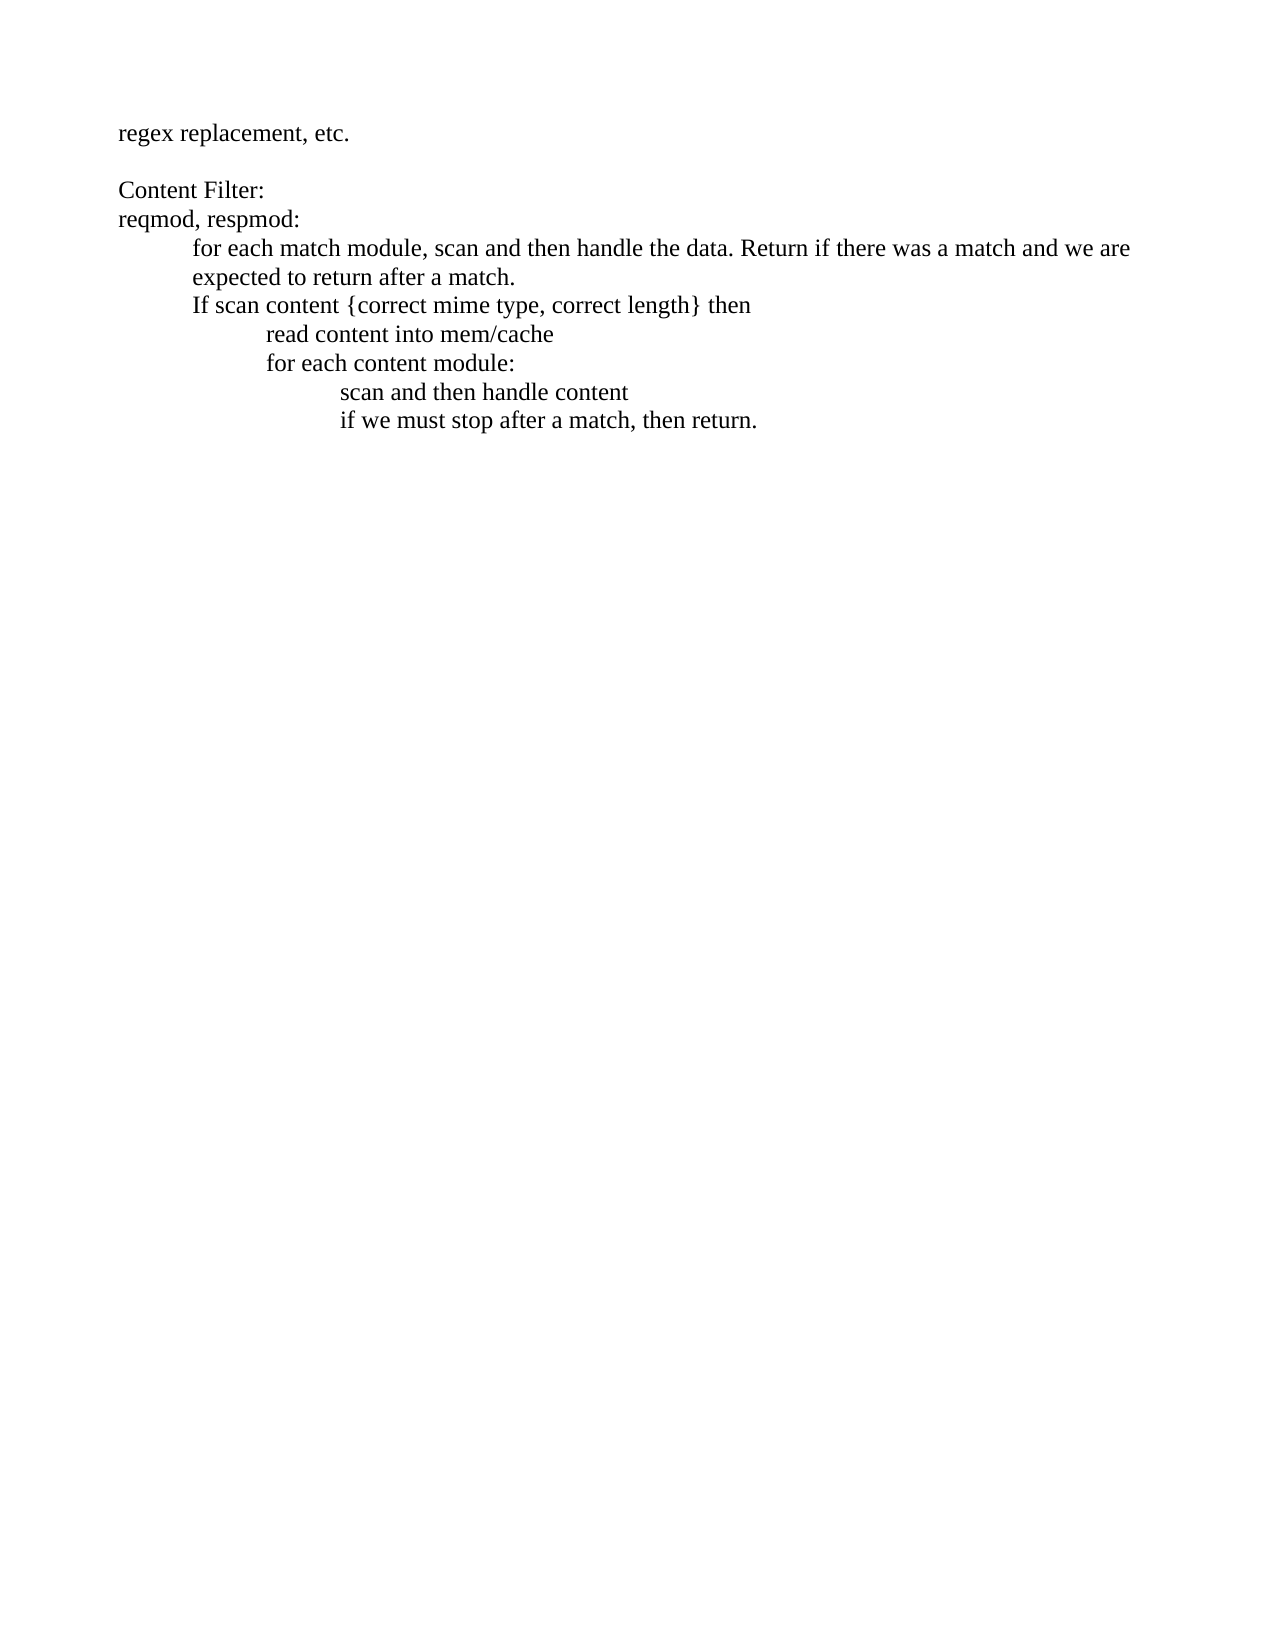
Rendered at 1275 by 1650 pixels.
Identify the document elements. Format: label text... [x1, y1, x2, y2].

text reqmod, respmod: [118, 204, 1157, 233]
text for each match module, scan and then handle the data. Return if there was a match and we are expected to return after a match. [118, 233, 1157, 291]
text read content into mem/cache [118, 319, 1157, 348]
text regex replacement, etc. [118, 118, 1157, 147]
text scan and then handle content [118, 377, 1157, 406]
text for each content module: [118, 348, 1157, 377]
text If scan content {correct mime type, correct length} then [118, 291, 1157, 319]
text Content Filter: [118, 176, 1157, 204]
text if we must stop after a match, then return. [118, 406, 1157, 434]
